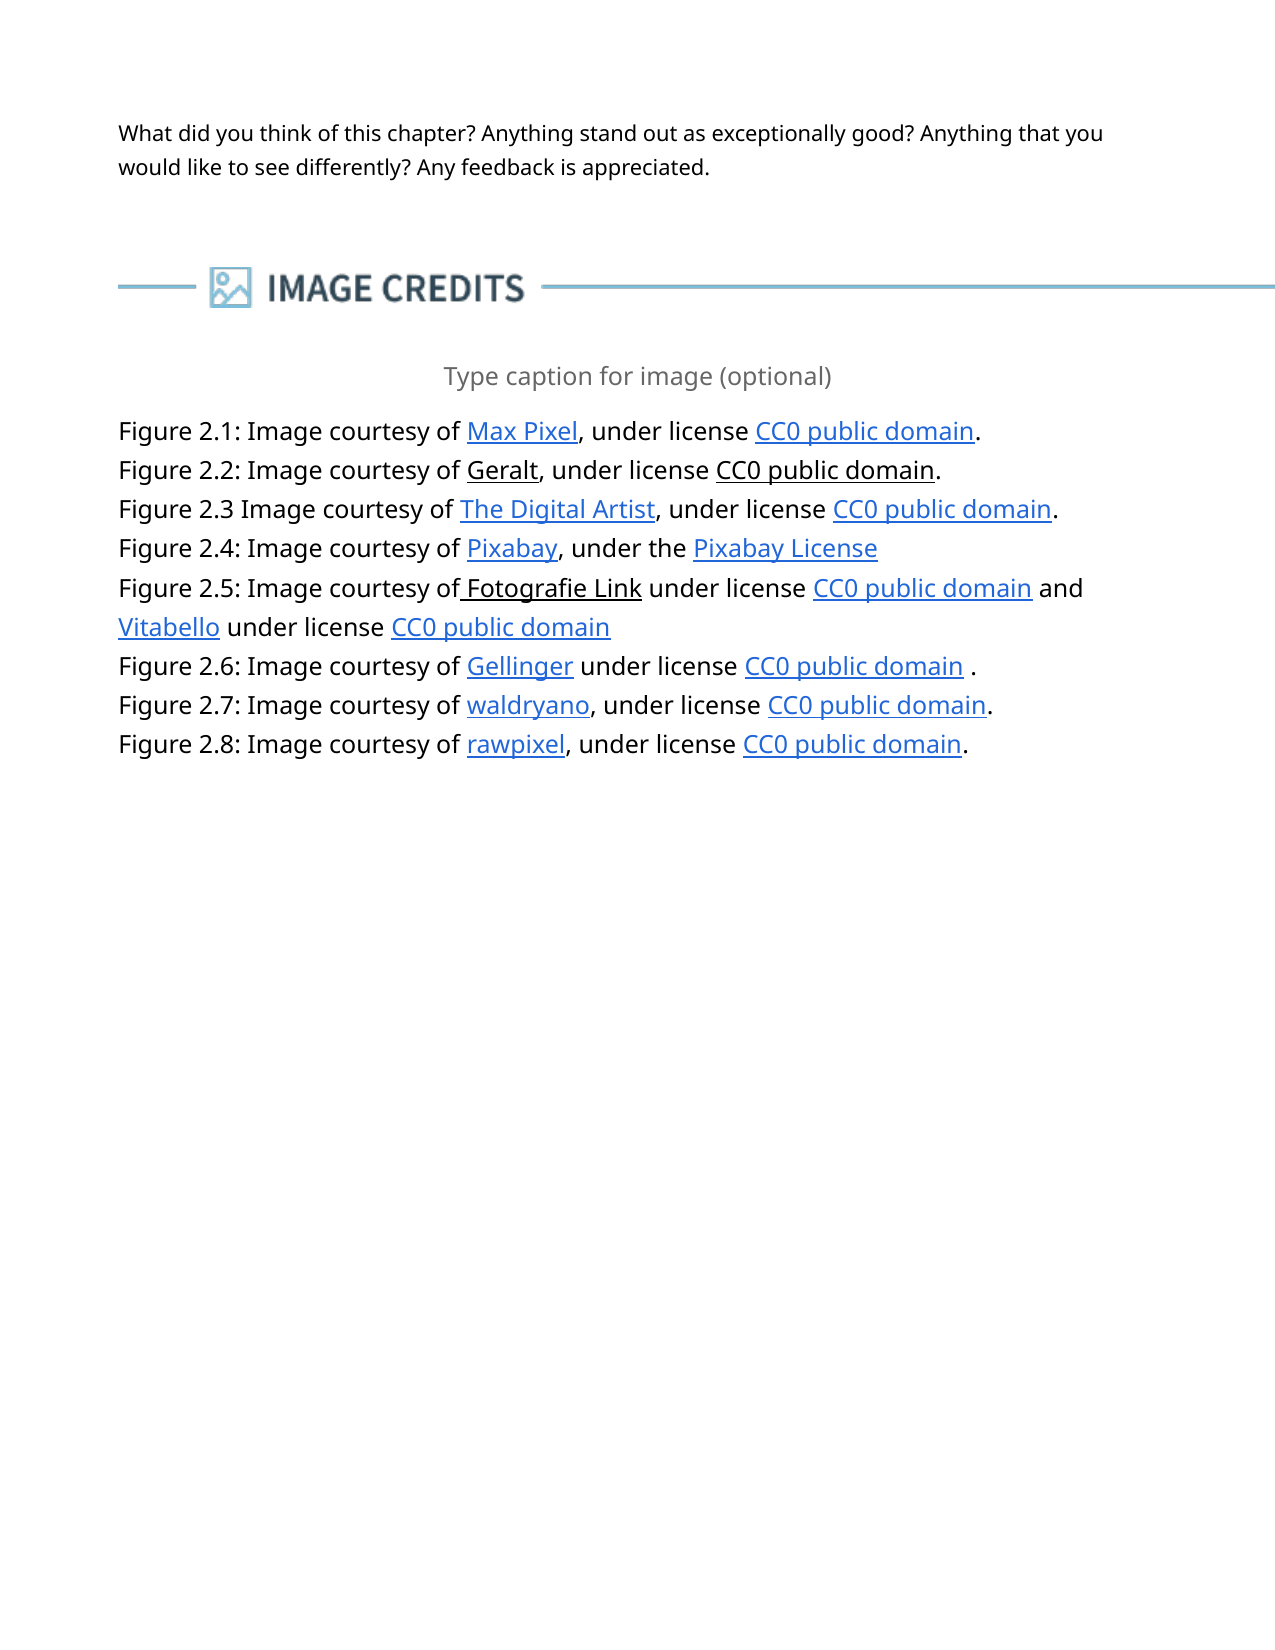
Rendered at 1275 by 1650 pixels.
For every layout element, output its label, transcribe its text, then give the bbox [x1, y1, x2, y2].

picture [118, 267, 1275, 308]
text Figure 2.3 Image courtesy of The Digital Artist, under license CC0 public domain. [118, 492, 1157, 526]
text Figure 2.8: Image courtesy of rawpixel, under license CC0 public domain. [118, 727, 1157, 761]
text Figure 2.7: Image courtesy of waldryano, under license CC0 public domain. [118, 688, 1157, 722]
text Figure 2.2: Image courtesy of Geralt, under license CC0 public domain. [118, 453, 1157, 487]
text Type caption for image (optional) [118, 359, 1157, 393]
text What did you think of this chapter? Anything stand out as exceptionally good? Anything that you would like to see differently? Any feedback is appreciated. [118, 118, 1157, 182]
text Figure 2.6: Image courtesy of Gellinger under license CC0 public domain . [118, 649, 1157, 683]
text Figure 2.5: Image courtesy of Fotografie Link under license CC0 public domain and Vitabello under license CC0 public domain [118, 570, 1157, 643]
text Figure 2.1: Image courtesy of Max Pixel, under license CC0 public domain. [118, 414, 1157, 448]
text Figure 2.4: Image courtesy of Pixabay, under the Pixabay License [118, 531, 1157, 565]
